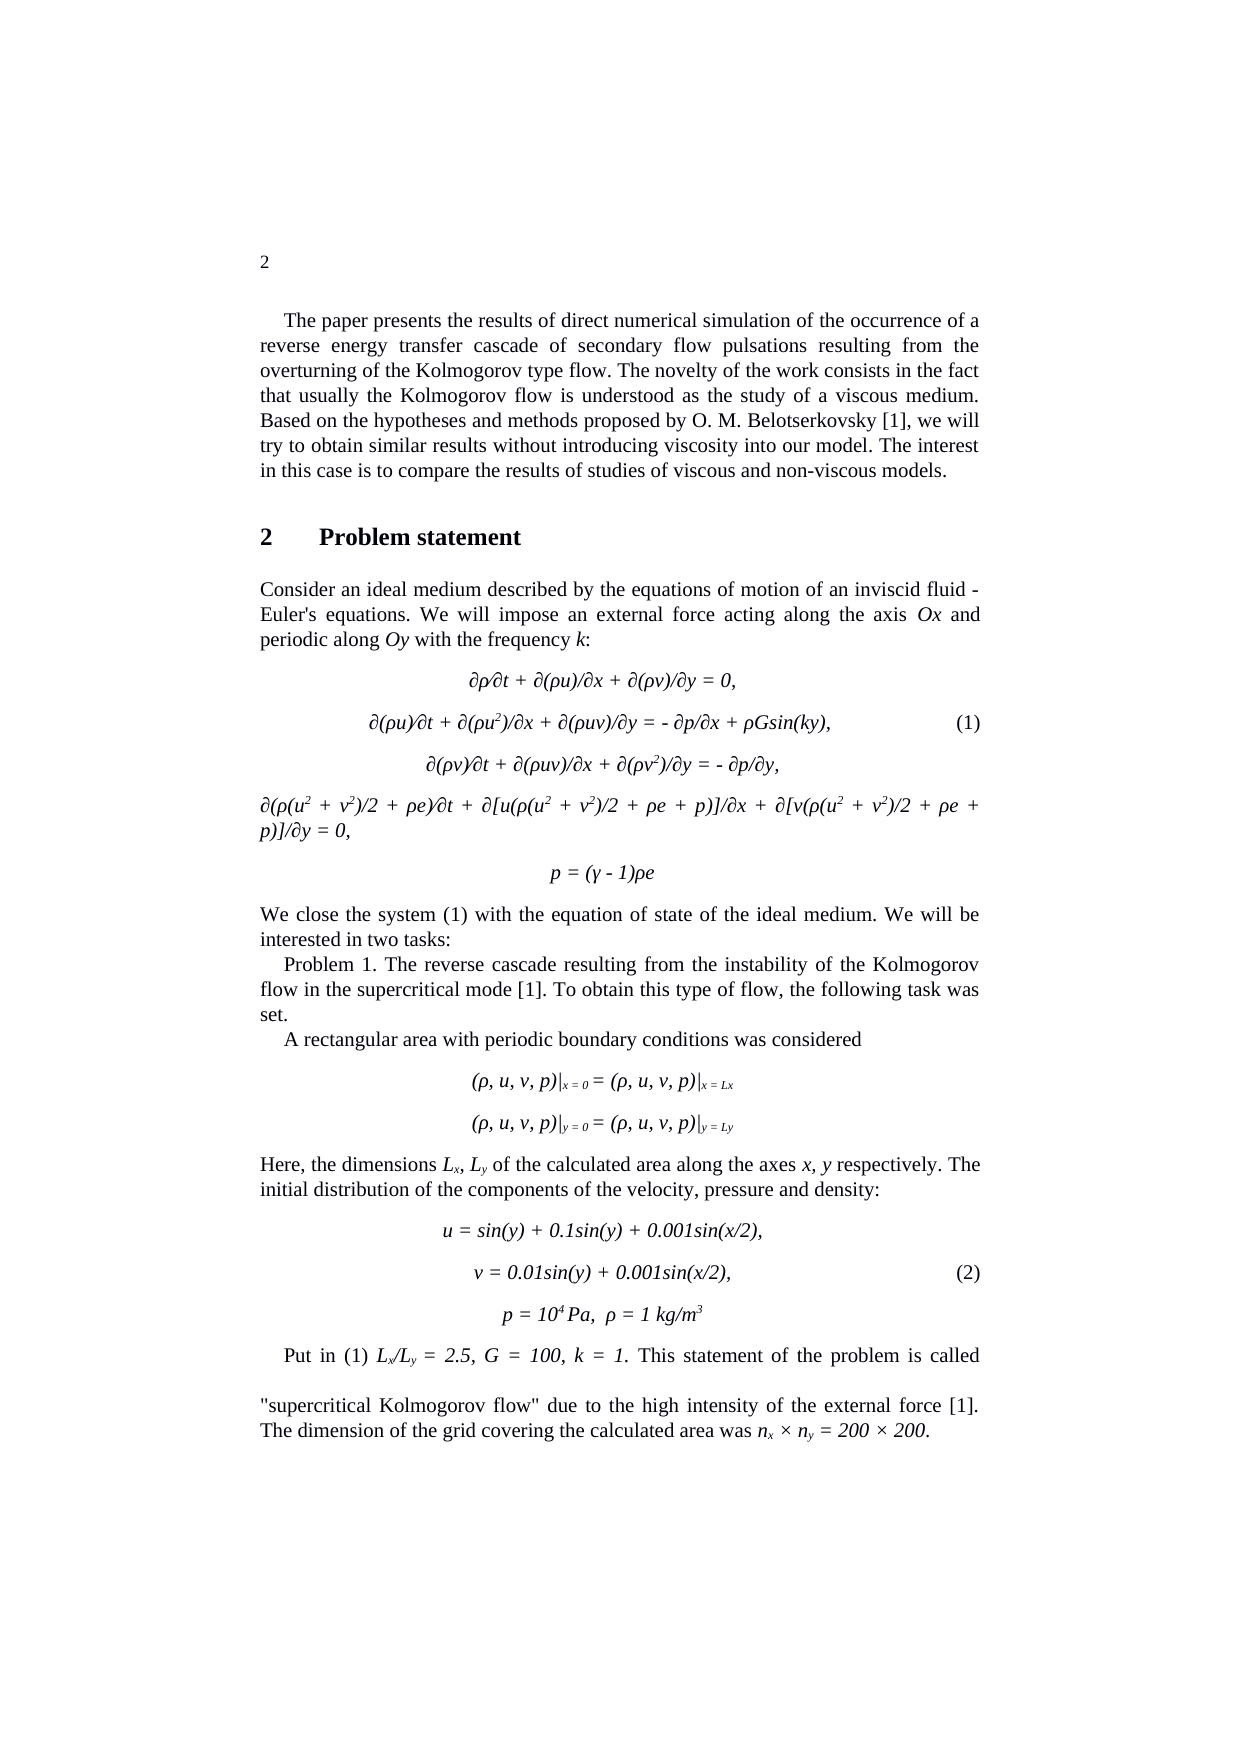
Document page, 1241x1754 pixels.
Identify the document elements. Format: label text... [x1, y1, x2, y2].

text p = (γ - 1)ρe [260, 859, 980, 884]
text ∂(ρv)∕∂t + ∂(ρuv)/∂x + ∂(ρv2)/∂y = - ∂p/∂y, [260, 751, 980, 776]
text The paper presents the results of direct numerical simulation of the occurrence of a reverse energy transfer cascade of secondary flow pulsations resulting from the overturning of the Kolmogorov type flow. The novelty of the work consists in the fact that usually the Kolmogorov flow is understood as the study of a viscous medium. Based on the hypotheses and methods proposed by O. M. Belotserkovsky [1], we will try to obtain similar results without introducing viscosity into our model. The interest in this case is to compare the results of studies of viscous and non-viscous models. [260, 307, 980, 482]
text Put in (1) Lx/Ly = 2.5, G = 100, k = 1. This statement of the problem is called "supercritical Kolmogorov flow" due to the high intensity of the external force [1]. The dimension of the grid covering the calculated area was nx × ny = 200 × 200. [260, 1342, 980, 1442]
text We close the system (1) with the equation of state of the ideal medium. We will be interested in two tasks: [260, 901, 980, 951]
text Problem 1. The reverse cascade resulting from the instability of the Kolmogorov flow in the supercritical mode [1]. To obtain this type of flow, the following task was set. A rectangular area with periodic boundary conditions was considered [260, 951, 980, 1051]
text Here, the dimensions Lx, Ly of the calculated area along the axes x, y respectively. The initial distribution of the components of the velocity, pressure and density: [260, 1151, 980, 1201]
subtitle Problem statement [260, 519, 980, 551]
text (ρ, u, v, p)|y = 0 = (ρ, u, v, p)|y = Ly [260, 1109, 980, 1134]
text p = 104 Pa, ρ = 1 kg/m3 [260, 1301, 980, 1326]
text v = 0.01sin(y) + 0.001sin(x/2), (2) [260, 1259, 980, 1284]
text ∂ρ∕∂t + ∂(ρu)/∂x + ∂(ρv)/∂y = 0, [260, 667, 980, 692]
text u = sin(y) + 0.1sin(y) + 0.001sin(x/2), [260, 1217, 980, 1242]
text ∂(ρ(u2 + v2)/2 + ρe)∕∂t + ∂[u(ρ(u2 + v2)/2 + ρe + p)]/∂x + ∂[v(ρ(u2 + v2)/2 + ρe + p)]/∂y = 0, [260, 792, 980, 842]
text ∂(ρu)∕∂t + ∂(ρu2)/∂x + ∂(ρuv)/∂y = - ∂p/∂x + ρGsin(ky), (1) [260, 709, 980, 734]
text Consider an ideal medium described by the equations of motion of an inviscid fluid - Euler's equations. We will impose an external force acting along the axis Ox and periodic along Oy with the frequency k: [260, 576, 980, 651]
text (ρ, u, v, p)|x = 0 = (ρ, u, v, p)|x = Lx [260, 1067, 980, 1092]
